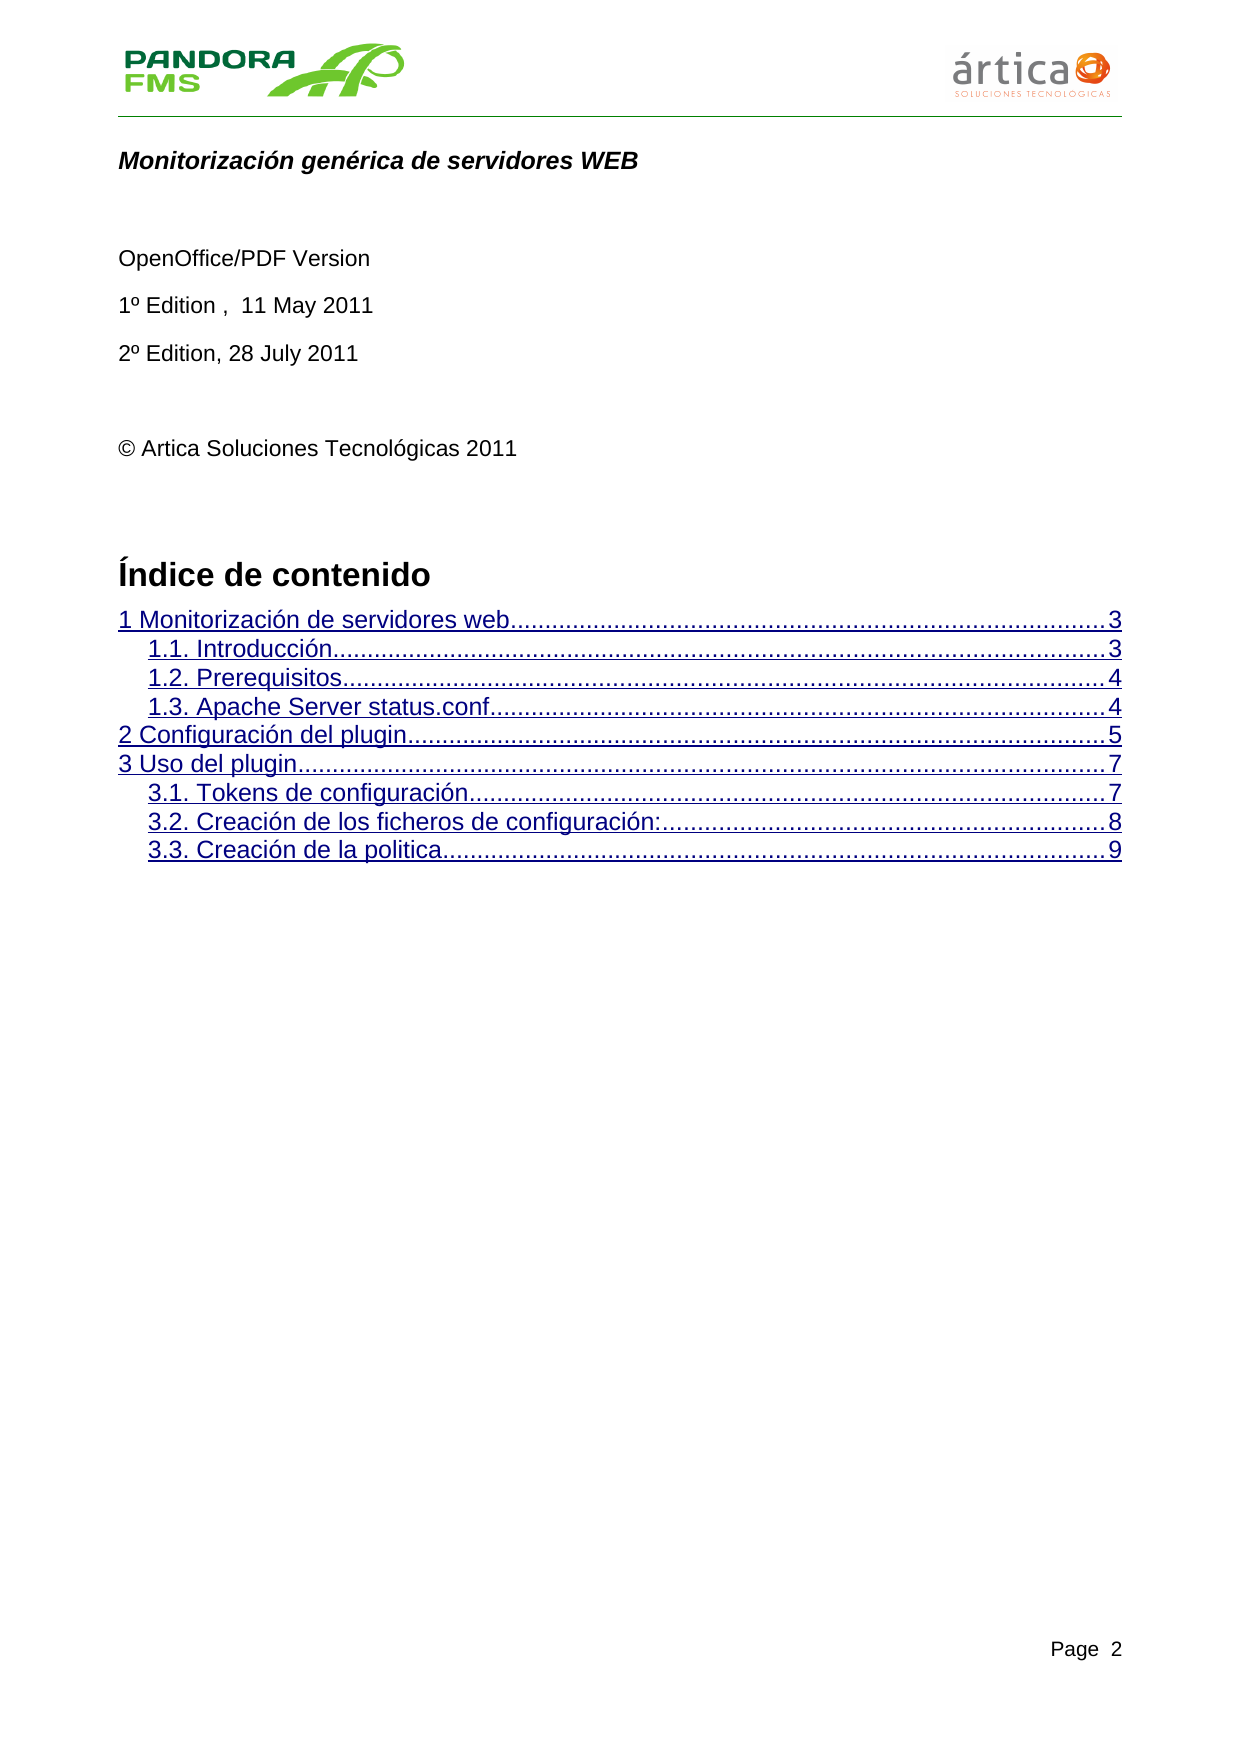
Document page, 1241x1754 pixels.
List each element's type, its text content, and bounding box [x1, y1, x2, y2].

text © Artica Soluciones Tecnológicas 2011 [118, 434, 1122, 461]
text 2º Edition, 28 July 2011 [118, 339, 1122, 366]
text 3.1. Tokens de configuración 7 [148, 778, 1122, 803]
text 3.2. Creación de los ficheros de configuración: 8 [148, 807, 1122, 832]
text Monitorización genérica de servidores WEB [118, 146, 1122, 175]
subtitle Índice de contenido [118, 554, 1122, 593]
text 2 Configuración del plugin 5 [118, 721, 1122, 745]
picture [945, 45, 1118, 102]
picture [118, 39, 409, 97]
text 3 Uso del plugin 7 [118, 749, 1122, 774]
text 1 Monitorización de servidores web 3 [118, 606, 1122, 630]
text 1.3. Apache Server status.conf 4 [148, 692, 1122, 717]
text OpenOffice/PDF Version [118, 244, 1122, 271]
text 1.1. Introducción 3 [148, 634, 1122, 659]
text 1.2. Prerequisitos 4 [148, 663, 1122, 688]
text 1º Edition , 11 May 2011 [118, 292, 1122, 318]
text 3.3. Creación de la politica 9 [148, 836, 1122, 860]
